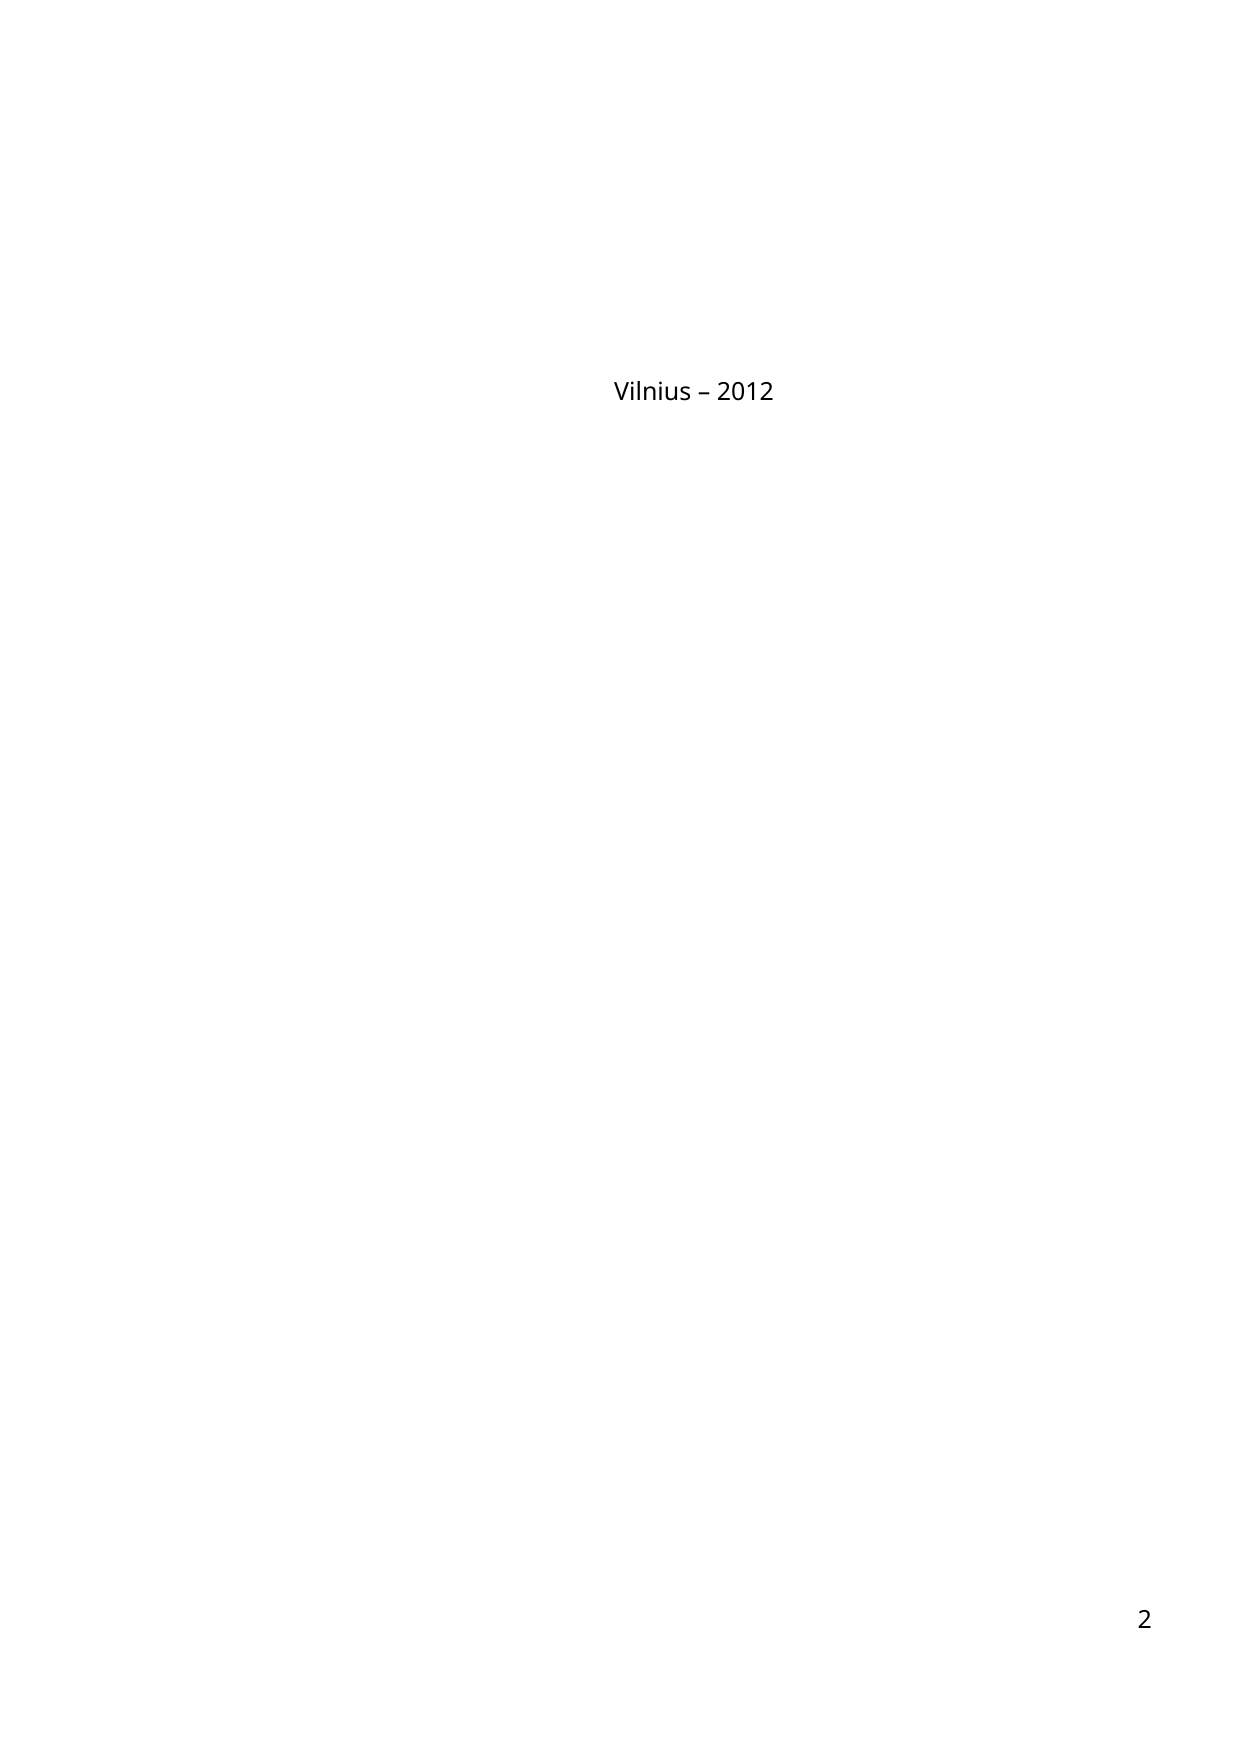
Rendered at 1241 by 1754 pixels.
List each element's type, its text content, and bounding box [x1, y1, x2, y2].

text Vilnius – 2012 [177, 373, 1152, 407]
